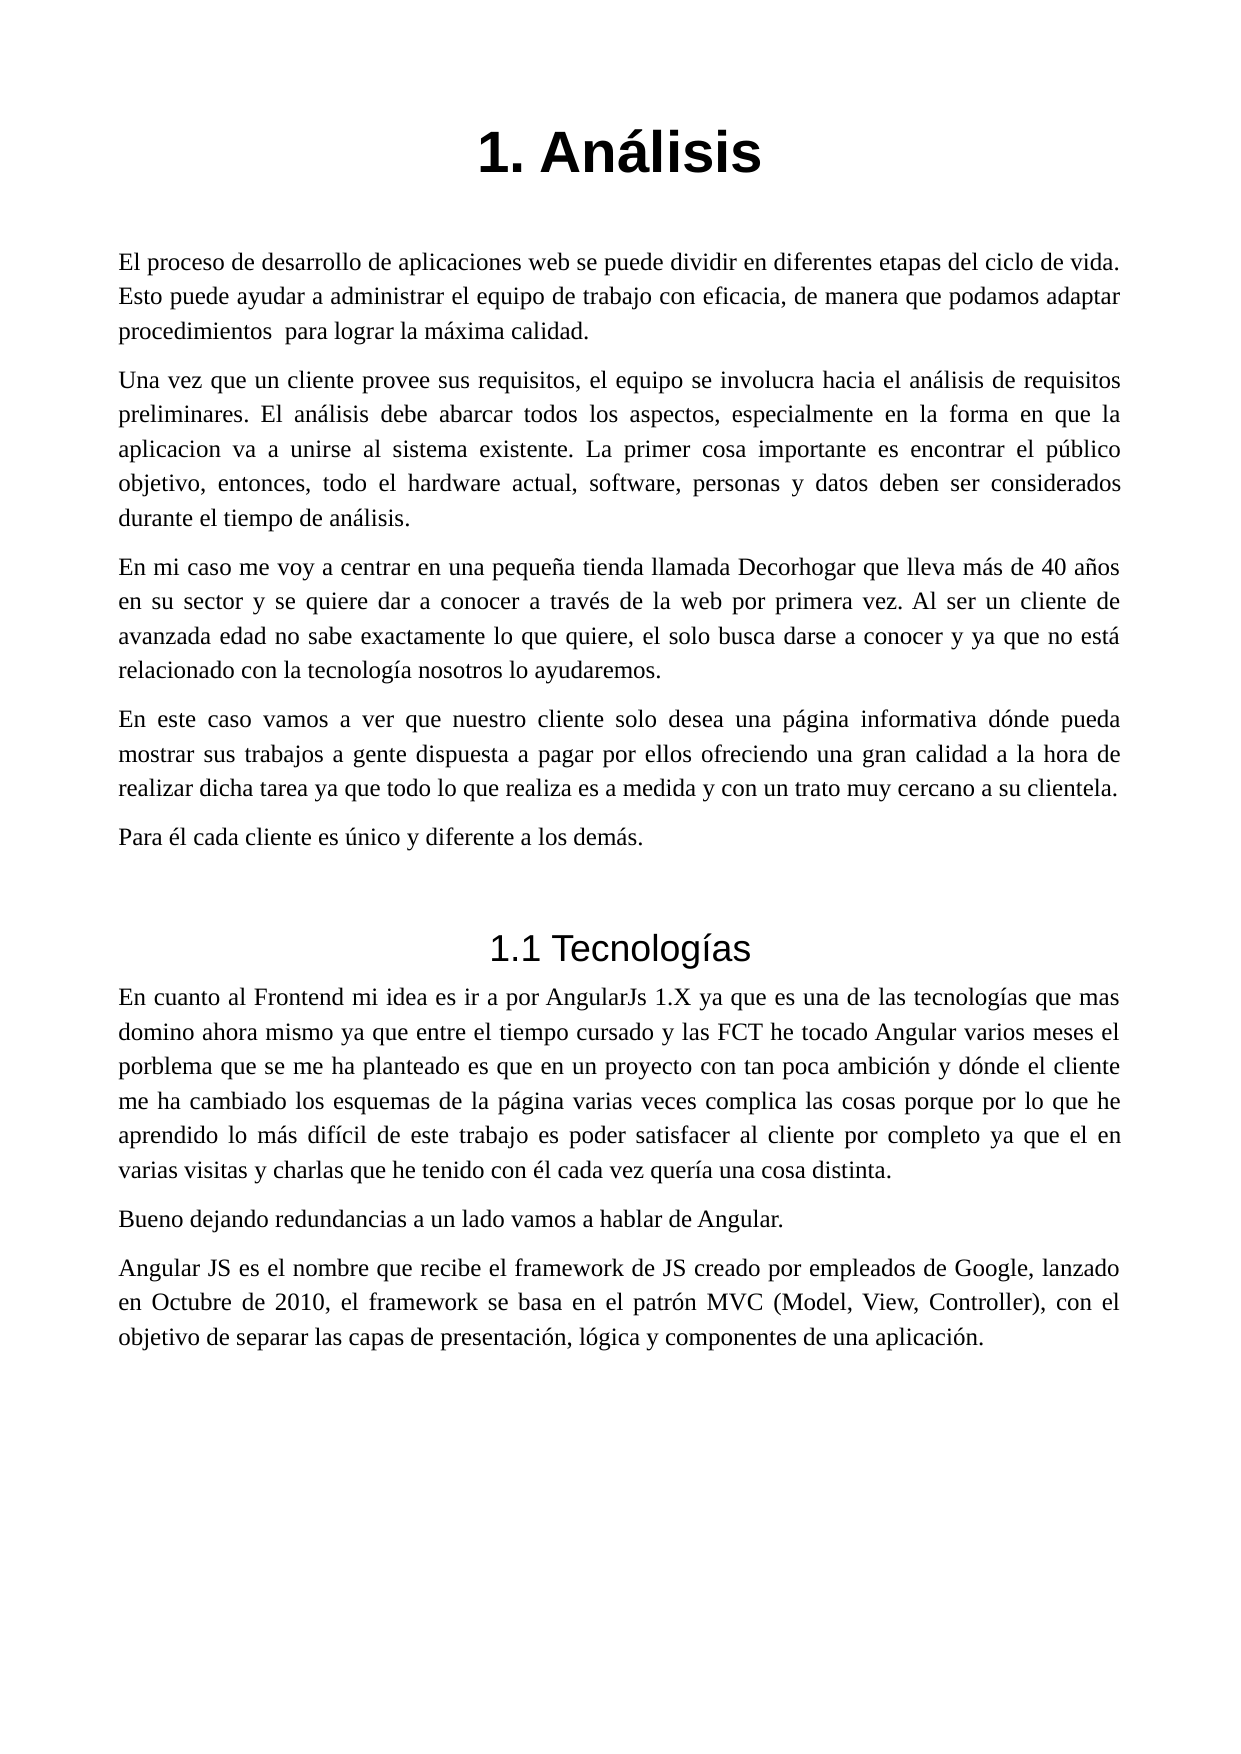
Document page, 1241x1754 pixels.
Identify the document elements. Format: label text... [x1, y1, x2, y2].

text Bueno dejando redundancias a un lado vamos a hablar de Angular. [118, 1204, 1122, 1232]
text Para él cada cliente es único y diferente a los demás. [118, 822, 1122, 851]
text Angular JS es el nombre que recibe el framework de JS creado por empleados de Google, lanzado en Octubre de 2010, el framework se basa en el patrón MVC (Model, View, Controller), con el objetivo de separar las capas de presentación, lógica y componentes de una aplicación. [118, 1253, 1122, 1351]
text En este caso vamos a ver que nuestro cliente solo desea una página informativa dónde pueda mostrar sus trabajos a gente dispuesta a pagar por ellos ofreciendo una gran calidad a la hora de realizar dicha tarea ya que todo lo que realiza es a medida y con un trato muy cercano a su clientela. [118, 704, 1122, 802]
text El proceso de desarrollo de aplicaciones web se puede dividir en diferentes etapas del ciclo de vida. Esto puede ayudar a administrar el equipo de trabajo con eficacia, de manera que podamos adaptar procedimientos para lograr la máxima calidad. [118, 247, 1122, 344]
title 1. Análisis [118, 118, 1122, 185]
text Una vez que un cliente provee sus requisitos, el equipo se involucra hacia el análisis de requisitos preliminares. El análisis debe abarcar todos los aspectos, especialmente en la forma en que la aplicacion va a unirse al sistema existente. La primer cosa importante es encontrar el público objetivo, entonces, todo el hardware actual, software, personas y datos deben ser considerados durante el tiempo de análisis. [118, 365, 1122, 531]
text En mi caso me voy a centrar en una pequeña tienda llamada Decorhogar que lleva más de 40 años en su sector y se quiere dar a conocer a través de la web por primera vez. Al ser un cliente de avanzada edad no sabe exactamente lo que quiere, el solo busca darse a conocer y ya que no está relacionado con la tecnología nosotros lo ayudaremos. [118, 552, 1122, 684]
subtitle 1.1 Tecnologías [118, 927, 1122, 970]
text En cuanto al Frontend mi idea es ir a por AngularJs 1.X ya que es una de las tecnologías que mas domino ahora mismo ya que entre el tiempo cursado y las FCT he tocado Angular varios meses el porblema que se me ha planteado es que en un proyecto con tan poca ambición y dónde el cliente me ha cambiado los esquemas de la página varias veces complica las cosas porque por lo que he aprendido lo más difícil de este trabajo es poder satisfacer al cliente por completo ya que el en varias visitas y charlas que he tenido con él cada vez quería una cosa distinta. [118, 982, 1122, 1183]
